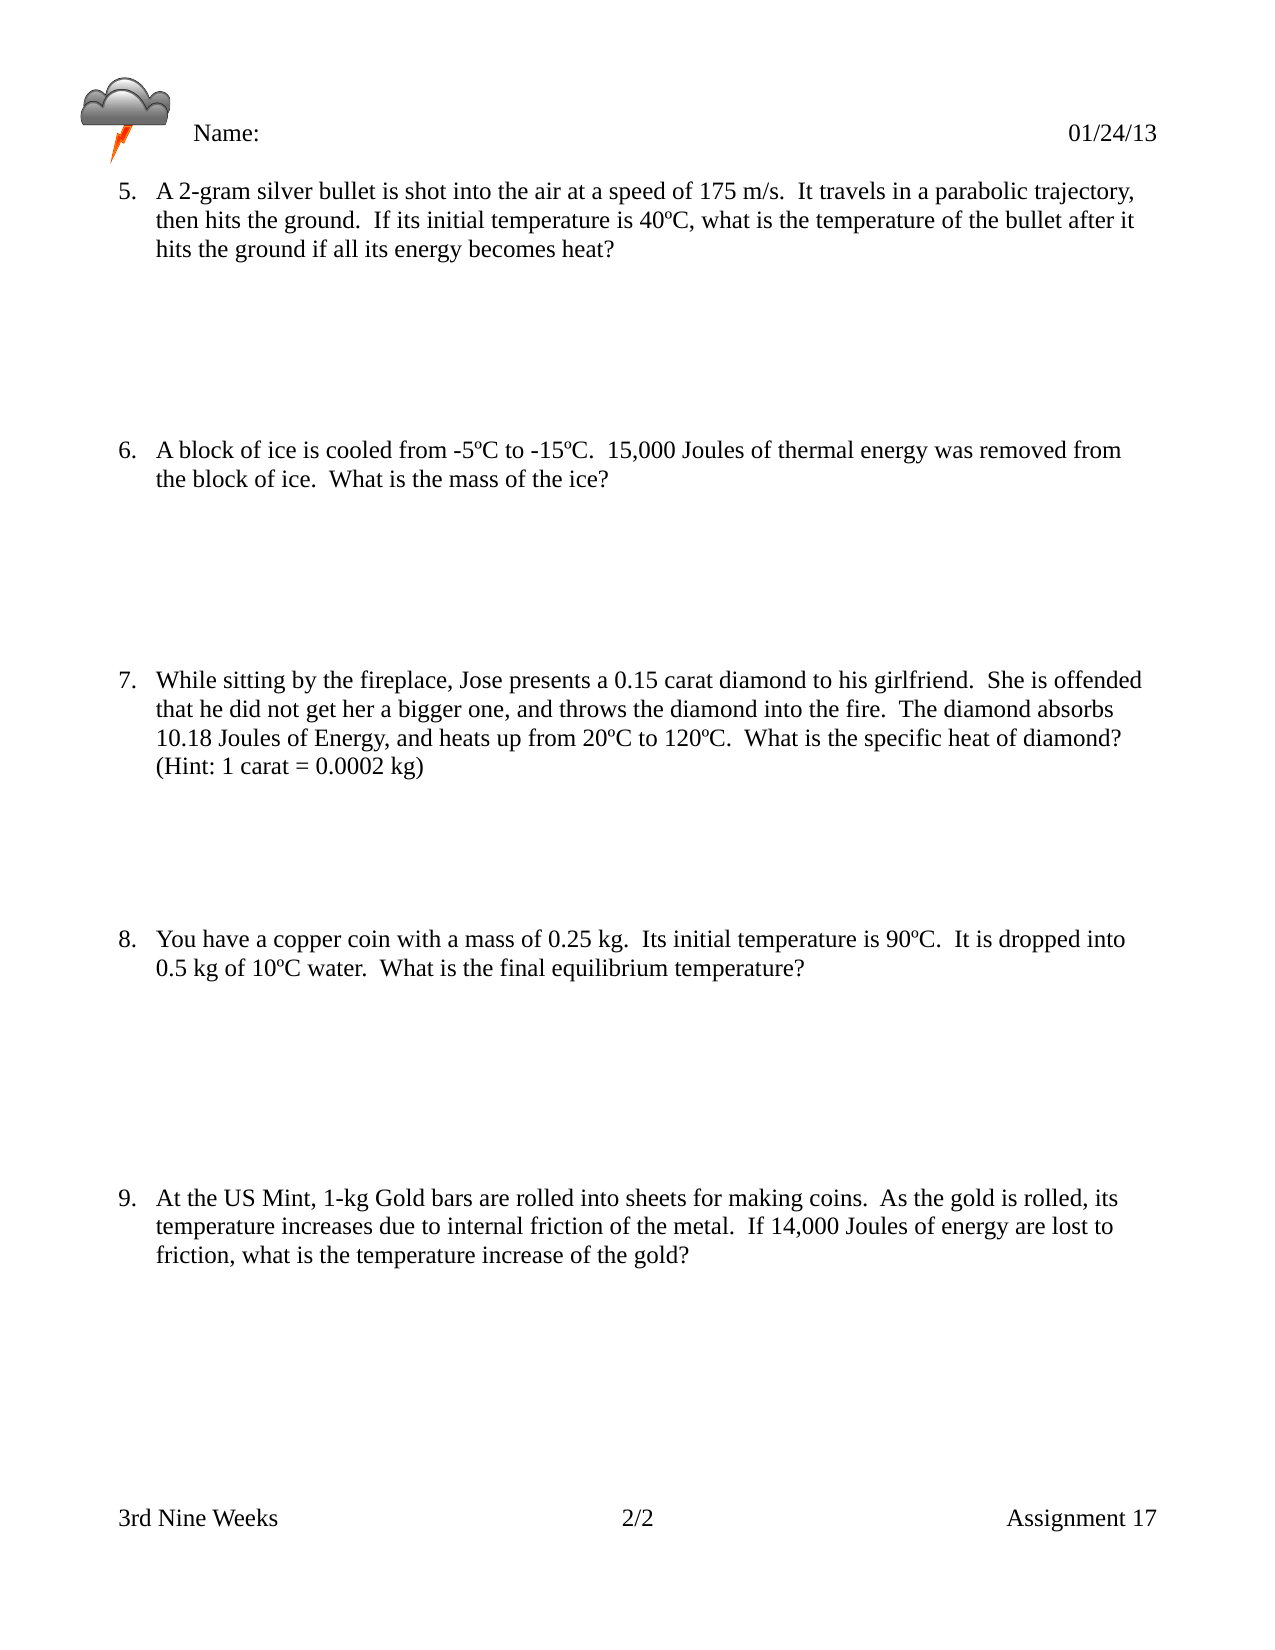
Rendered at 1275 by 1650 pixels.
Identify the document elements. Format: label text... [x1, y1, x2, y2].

list While sitting by the fireplace, Jose presents a 0.15 carat diamond to his girlfriend. She is offended that he did not get her a bigger one, and throws the diamond into the fire. The diamond absorbs 10.18 Joules of Energy, and heats up from 20ºC to 120ºC. What is the specific heat of diamond? (Hint: 1 carat = 0.0002 kg) [118, 665, 1157, 780]
picture [80, 75, 171, 166]
list At the US Mint, 1-kg Gold bars are rolled into sheets for making coins. As the gold is rolled, its temperature increases due to internal friction of the metal. If 14,000 Joules of energy are lost to friction, what is the temperature increase of the gold? [118, 1183, 1157, 1269]
list A block of ice is cooled from -5ºC to -15ºC. 15,000 Joules of thermal energy was removed from the block of ice. What is the mass of the ice? [118, 435, 1157, 493]
list You have a copper coin with a mass of 0.25 kg. Its initial temperature is 90ºC. It is dropped into 0.5 kg of 10ºC water. What is the final equilibrium temperature? [118, 924, 1157, 981]
list A 2-gram silver bullet is shot into the air at a speed of 175 m/s. It travels in a parabolic trajectory, then hits the ground. If its initial temperature is 40ºC, what is the temperature of the bullet after it hits the ground if all its energy becomes heat? [118, 176, 1157, 263]
